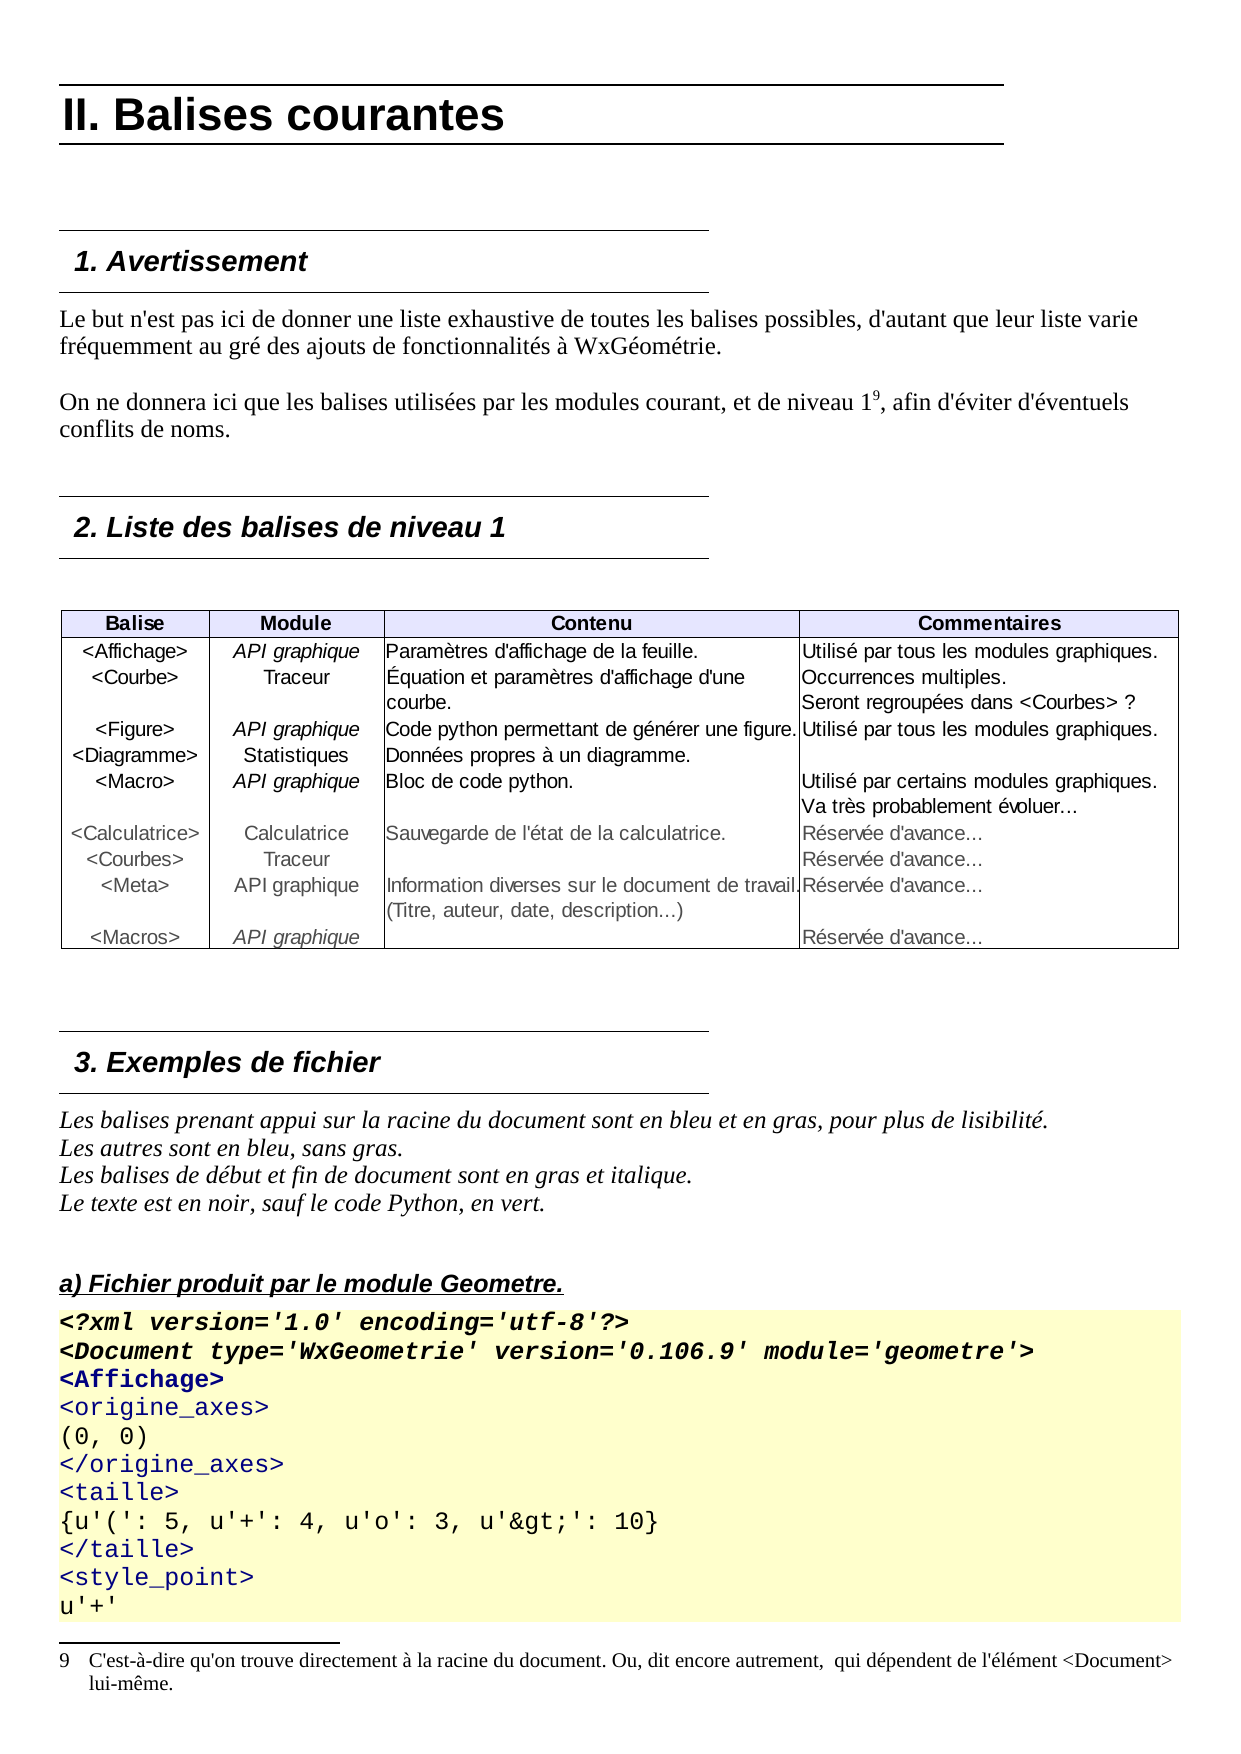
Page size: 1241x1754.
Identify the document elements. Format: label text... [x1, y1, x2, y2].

text </origine_axes> [59, 1452, 1181, 1480]
text <style_point> [59, 1565, 1181, 1593]
text <Document type='WxGeometrie' version='0.106.9' module='geometre'> [59, 1338, 1181, 1367]
subtitle 3. Exemples de fichier [59, 1032, 709, 1093]
text Les balises prenant appui sur la racine du document sont en bleu et en gras, pour plus de lisibilité. [59, 1106, 1181, 1134]
text </taille> [59, 1537, 1181, 1565]
text <Affichage> [59, 1367, 1181, 1395]
text u'+' [59, 1593, 1181, 1622]
text (0, 0) [59, 1423, 1181, 1452]
text <?xml version='1.0' encoding='utf-8'?> [59, 1310, 1181, 1338]
text {u'(': 5, u'+': 4, u'o': 3, u'&gt;': 10} [59, 1508, 1181, 1537]
subtitle 1. Avertissement [59, 231, 709, 292]
subtitle II. Balises courantes [59, 86, 1004, 143]
subtitle a) Fichier produit par le module Geometre. [59, 1269, 1181, 1297]
text Les autres sont en bleu, sans gras. [59, 1134, 1181, 1161]
text C'est-à-dire qu'on trouve directement à la racine du document. Ou, dit encore autrement, qui dépendent de l'élément <Document> lui-même. [59, 1649, 1181, 1695]
text Le but n'est pas ici de donner une liste exhaustive de toutes les balises possibles, d'autant que leur liste varie fréquemment au gré des ajouts de fonctionnalités à WxGéométrie. [59, 305, 1181, 360]
text On ne donnera ici que les balises utilisées par les modules courant, et de niveau 1, afin d'éviter d'éventuels conflits de noms. [59, 388, 1181, 443]
text Les balises de début et fin de document sont en gras et italique. Le texte est en noir, sauf le code Python, en vert. [59, 1161, 1181, 1244]
subtitle 2. Liste des balises de niveau 1 [59, 497, 709, 558]
text <origine_axes> [59, 1395, 1181, 1423]
text <taille> [59, 1480, 1181, 1508]
